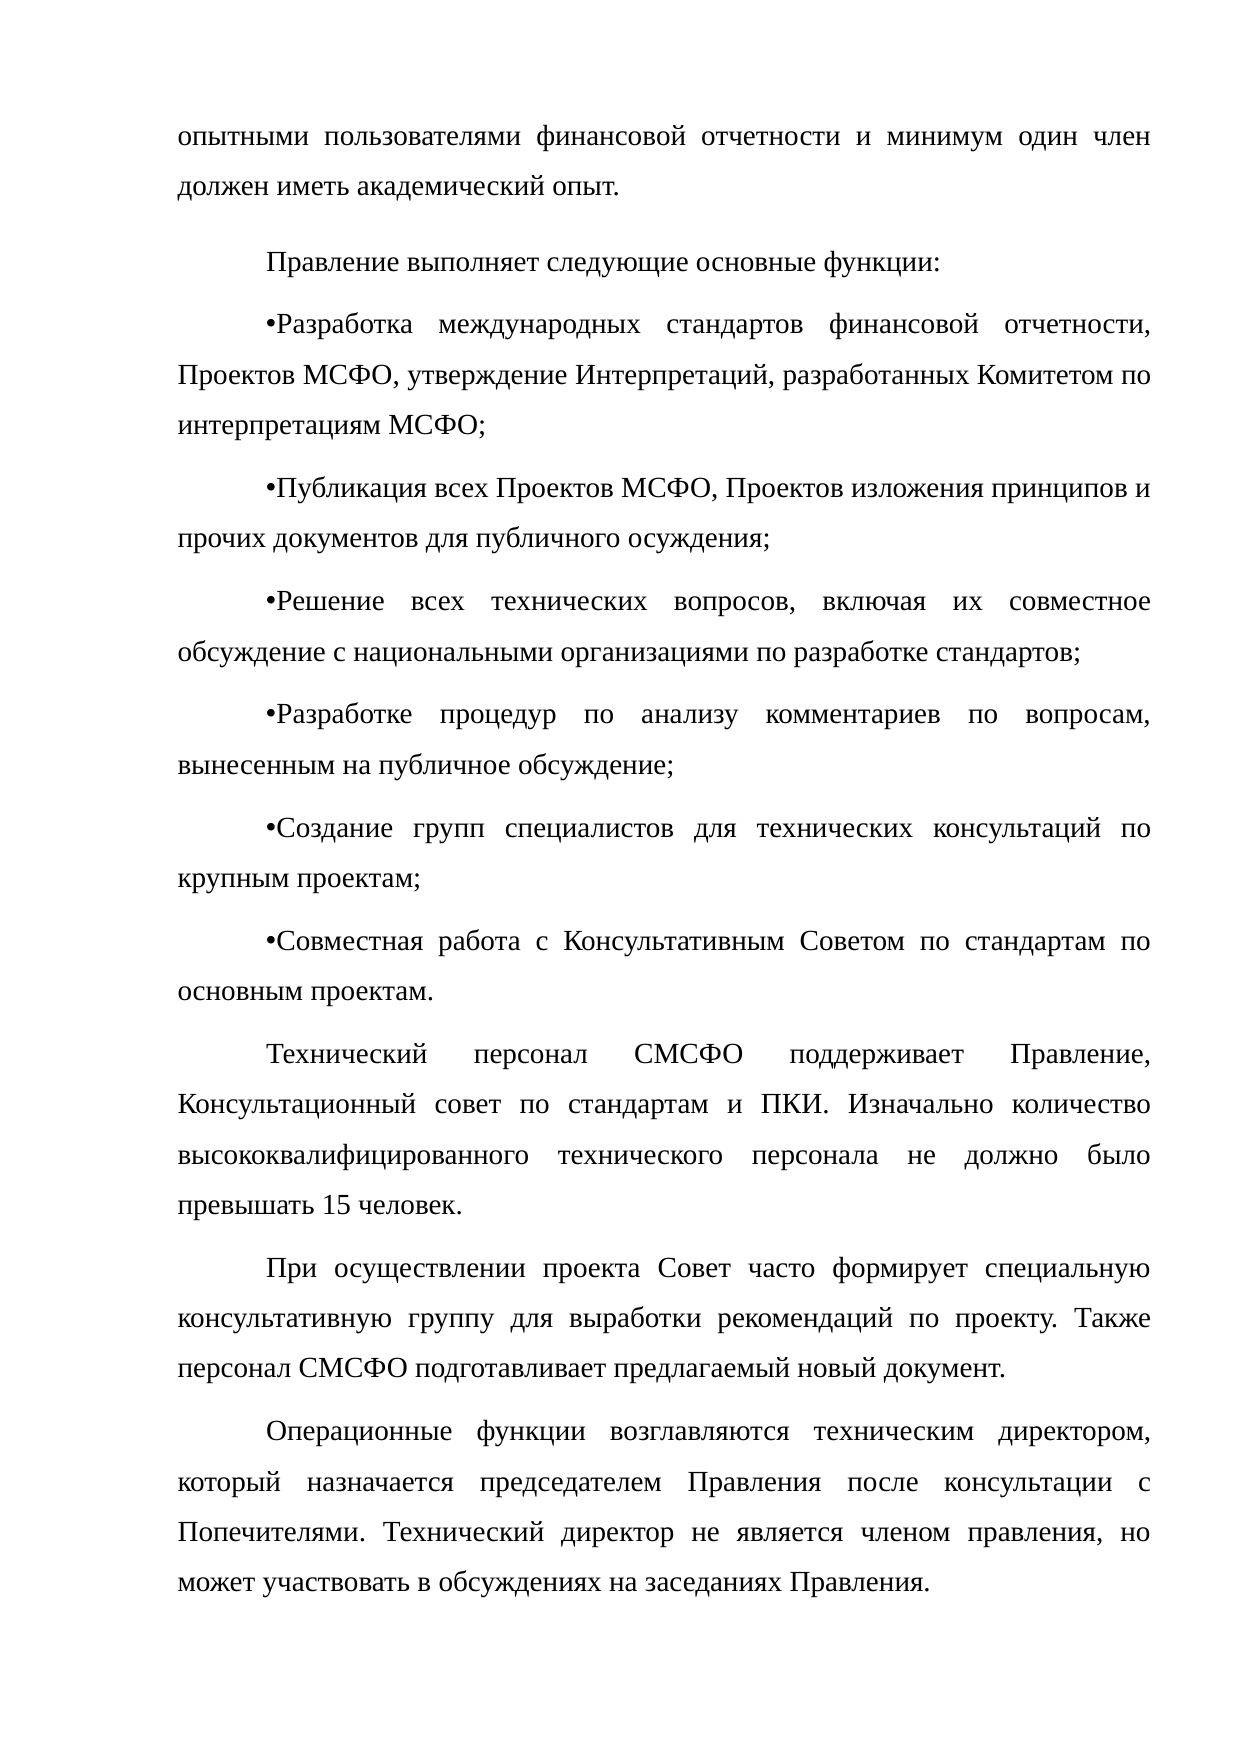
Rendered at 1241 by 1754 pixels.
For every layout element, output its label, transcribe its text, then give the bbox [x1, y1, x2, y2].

list Решение всех технических вопросов, включая их совместное обсуждение с национальными организациями по разработке стандартов; [177, 583, 1152, 667]
text При осуществлении проекта Совет часто формирует специальную консультативную группу для выработки рекомендаций по проекту. Также персонал СМСФО подготавливает предлагаемый новый документ. [177, 1250, 1152, 1384]
subtitle Правление выполняет следующие основные функции: [177, 244, 1152, 277]
text Операционные функции возглавляются техническим директором, который назначается председателем Правления после консультации с Попечителями. Технический директор не является членом правления, но может участвовать в обсуждениях на заседаниях Правления. [177, 1413, 1152, 1598]
list Создание групп специалистов для технических консультаций по крупным проектам; [177, 810, 1152, 894]
text Технический персонал СМСФО поддерживает Правление, Консультационный совет по стандартам и ПКИ. Изначально количество высококвалифицированного технического персонала не должно было превышать 15 человек. [177, 1036, 1152, 1221]
list Разработка международных стандартов финансовой отчетности, Проектов МСФО, утверждение Интерпретаций, разработанных Комитетом по интерпретациям МСФО; [177, 307, 1152, 441]
text опытными пользователями финансовой отчетности и минимум один член должен иметь академический опыт. [177, 118, 1152, 202]
list Совместная работа с Консультативным Советом по стандартам по основным проектам. [177, 923, 1152, 1007]
list Разработке процедур по анализу комментариев по вопросам, вынесенным на публичное обсуждение; [177, 697, 1152, 781]
list Публикация всех Проектов МСФО, Проектов изложения принципов и прочих документов для публичного осуждения; [177, 470, 1152, 554]
